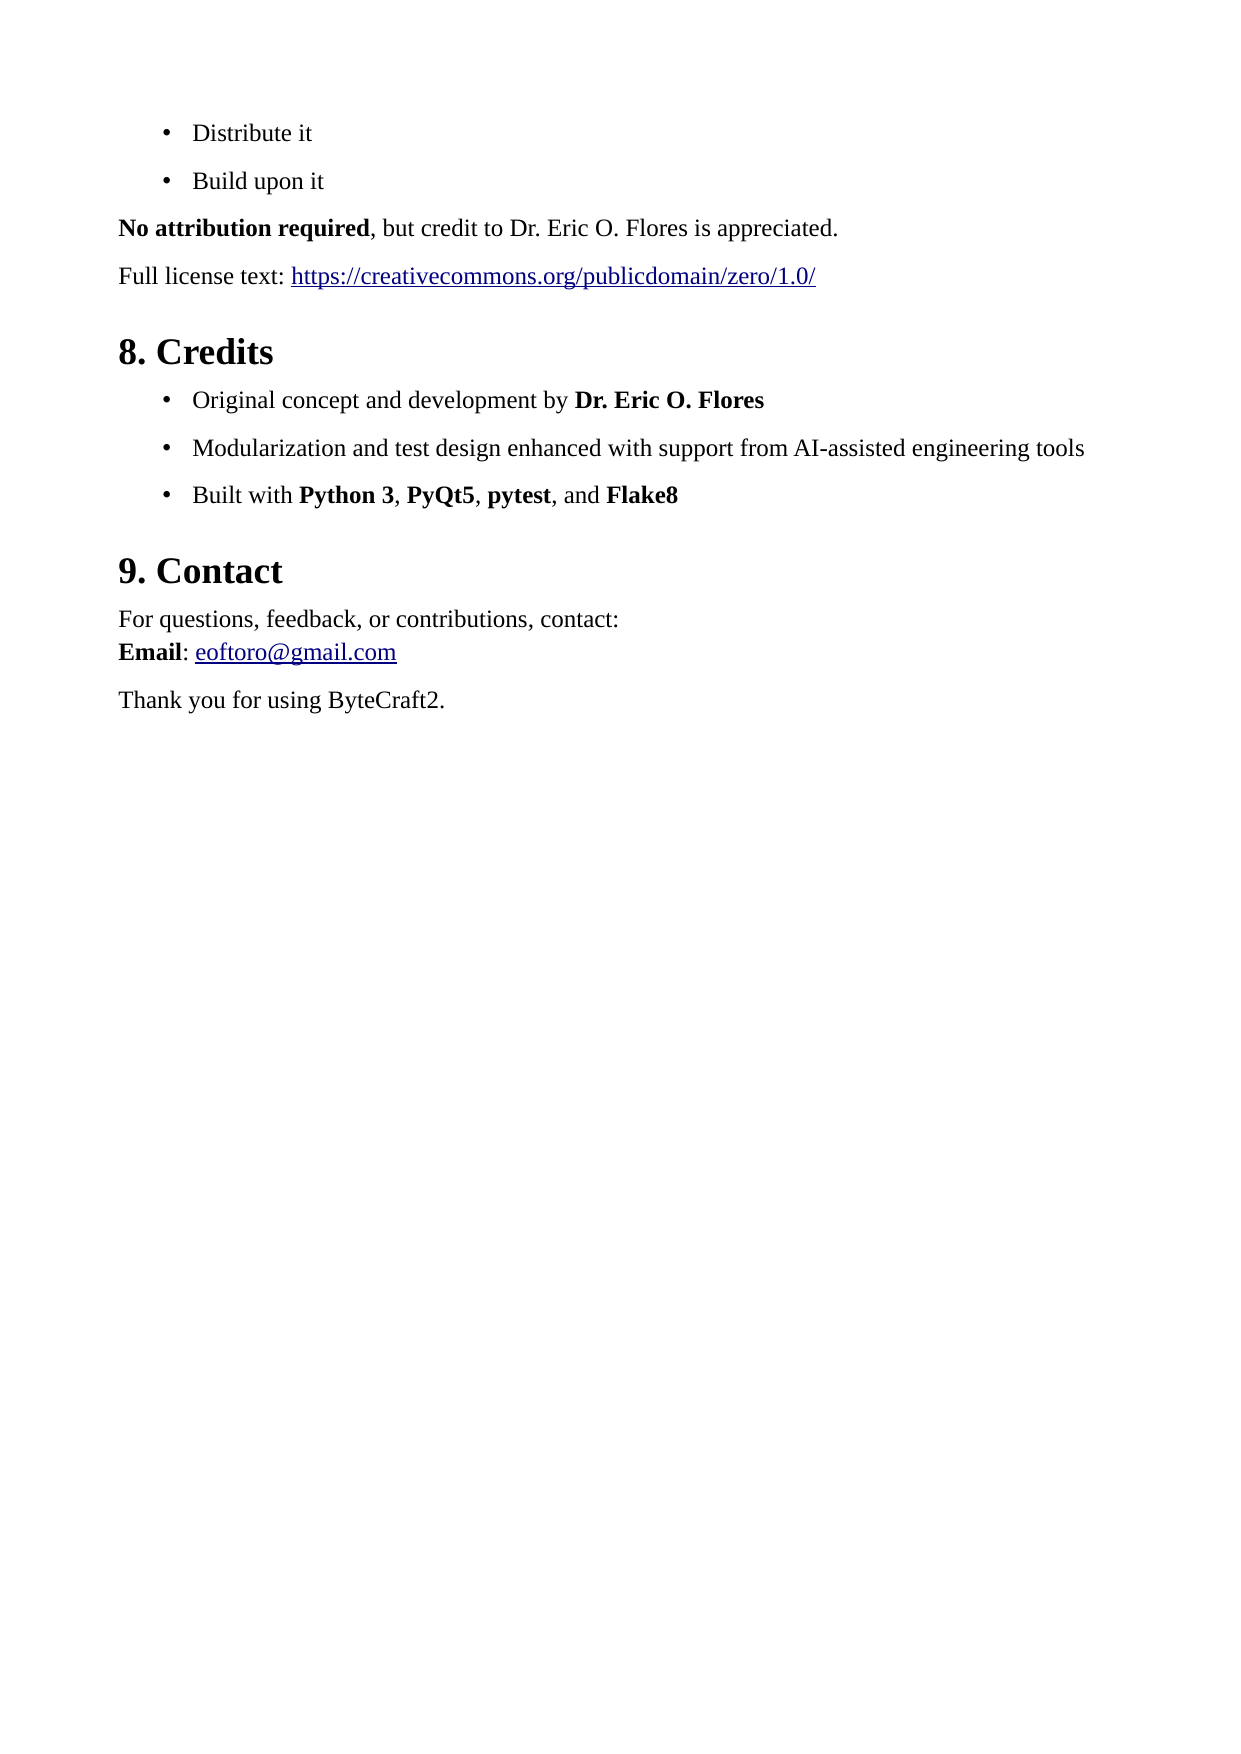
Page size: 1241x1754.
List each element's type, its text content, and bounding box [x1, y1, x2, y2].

text Thank you for using ByteCraft2. [118, 685, 1122, 714]
list Modularization and test design enhanced with support from AI-assisted engineering tools [162, 433, 1122, 461]
list Built with Python 3, PyQt5, pytest, and Flake8 [162, 480, 1122, 509]
subtitle 9. Contact [118, 549, 1122, 592]
text Full license text: https://creativecommons.org/publicdomain/zero/1.0/ [118, 261, 1122, 290]
text No attribution required, but credit to Dr. Eric O. Flores is appreciated. [118, 213, 1122, 242]
list Distribute it [162, 118, 1122, 147]
list Build upon it [162, 166, 1122, 194]
subtitle 8. Credits [118, 329, 1122, 372]
list Original concept and development by Dr. Eric O. Flores [162, 385, 1122, 414]
text For questions, feedback, or contributions, contact: Email: eoftoro@gmail.com [118, 604, 1122, 666]
